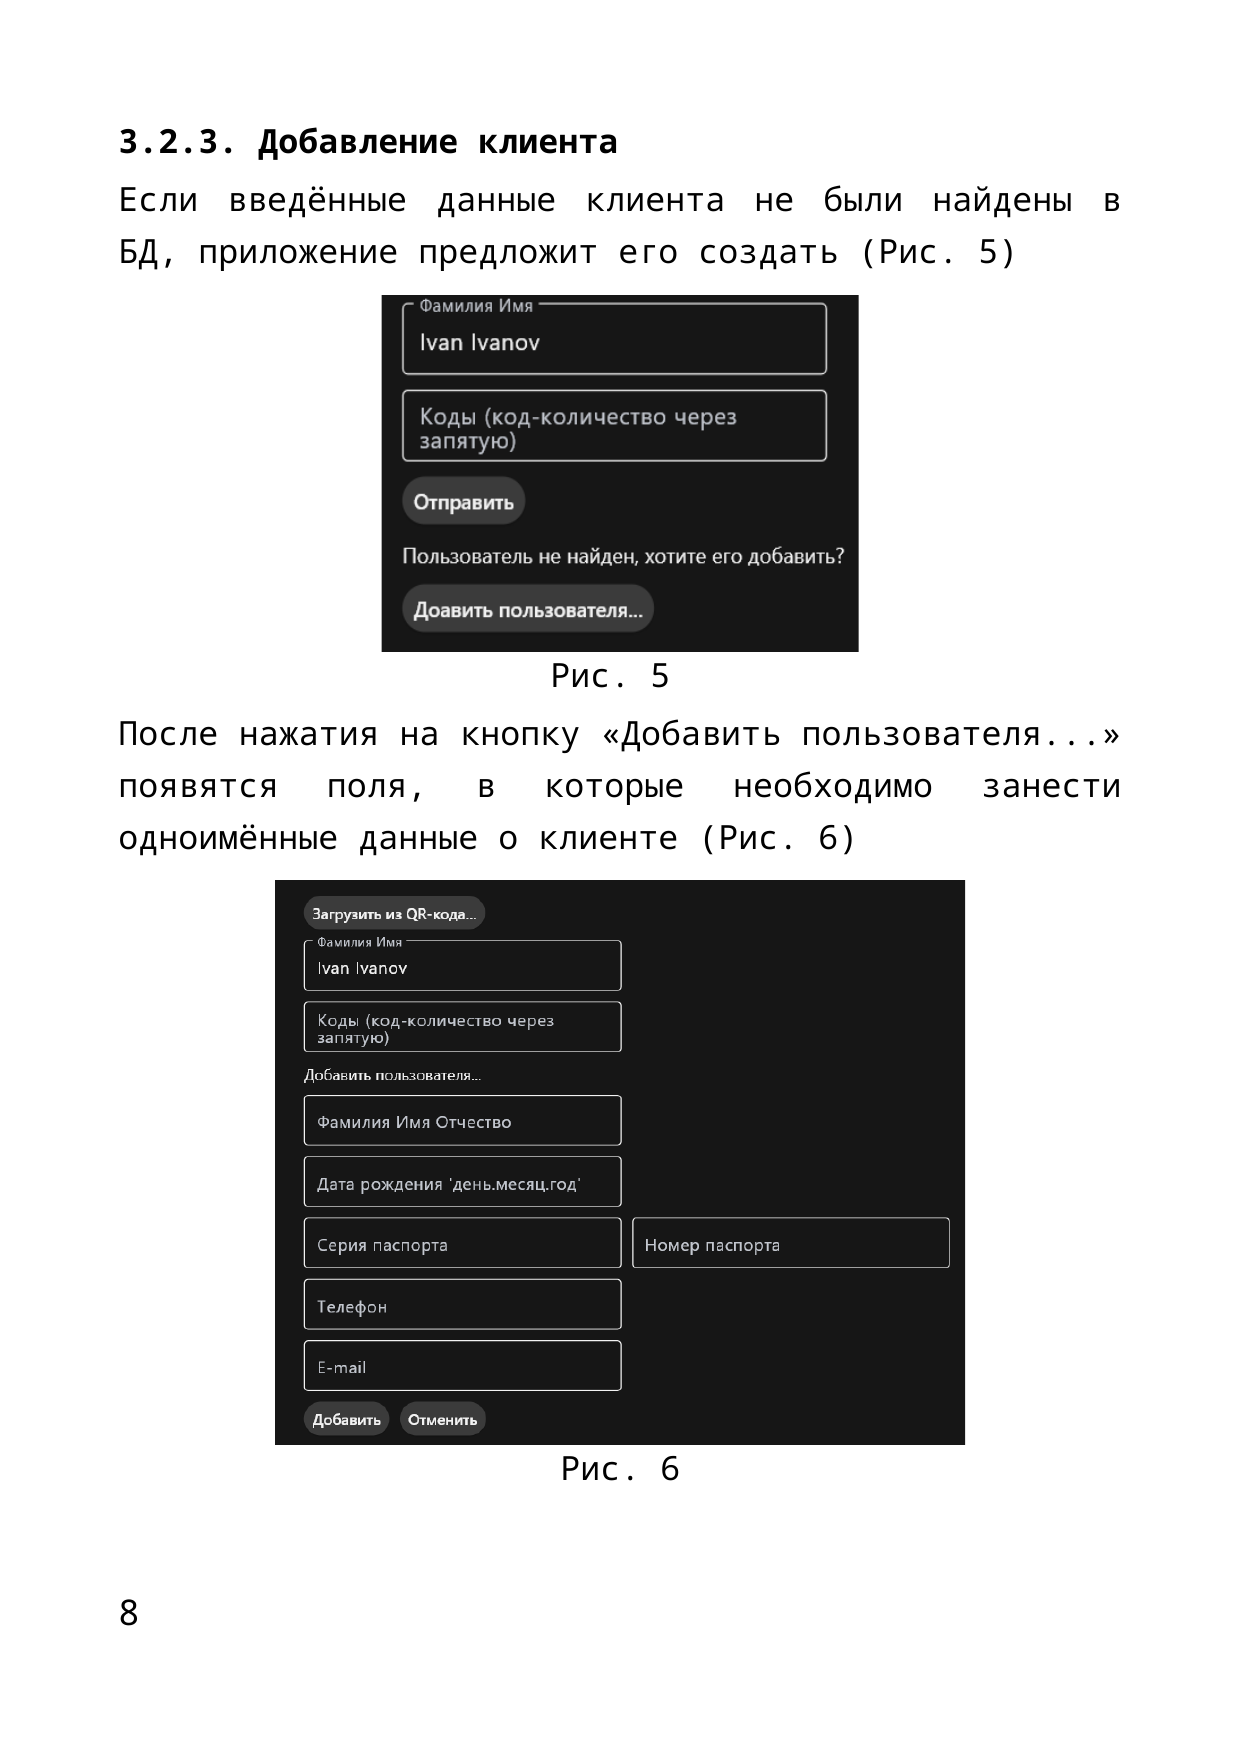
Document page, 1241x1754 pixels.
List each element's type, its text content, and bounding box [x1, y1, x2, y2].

subtitle Рис. 5 [118, 301, 1122, 697]
subtitle 3.2.3. Добавление клиента [118, 118, 1122, 163]
text Если введённые данные клиента не были найдены в БД, приложение предложит его создать (Рис. 5) [118, 176, 1122, 274]
picture [275, 880, 966, 1445]
picture [381, 295, 859, 652]
text После нажатия на кнопку «Добавить пользователя...» появятся поля, в которые необходимо занести одноимённые данные о клиенте (Рис. 6) [118, 709, 1122, 859]
subtitle Рис. 6 [118, 887, 1122, 1490]
